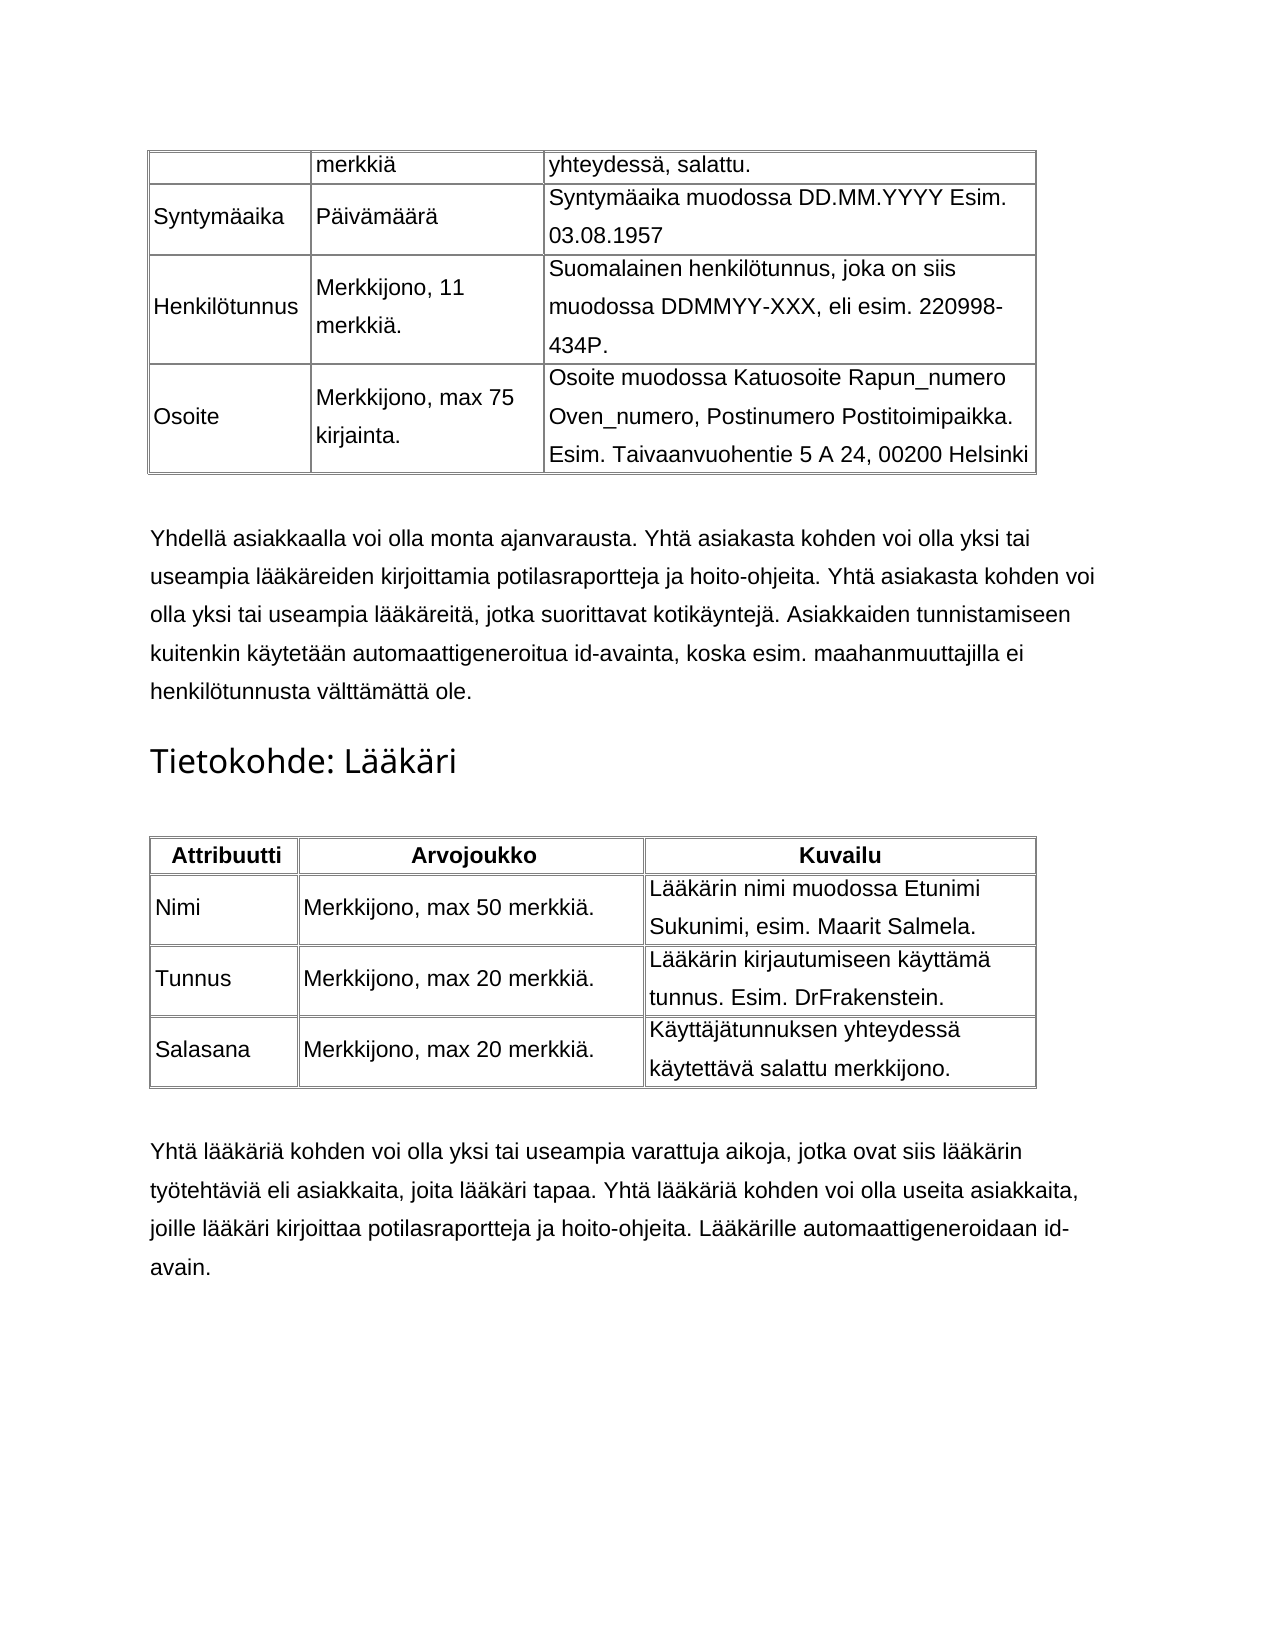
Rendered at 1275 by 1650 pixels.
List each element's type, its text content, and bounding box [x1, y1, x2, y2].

table_cell Nimi [151, 876, 297, 944]
table_cell Merkkijono, max 20 merkkiä. [300, 947, 643, 1015]
text Yhtä lääkäriä kohden voi olla yksi tai useampia varattuja aikoja, jotka ovat siis lääkärin työtehtäviä eli asiakkaita, joita lääkäri tapaa. Yhtä lääkäriä kohden voi olla useita asiakkaita, joille lääkäri kirjoittaa potilasraportteja ja hoito-ohjeita. Lääkärille automaattigeneroidaan id-avain. [150, 1139, 1125, 1280]
table_cell Käyttäjätunnuksen yhteydessä käytettävä salattu merkkijono. [646, 1018, 1035, 1086]
table_cell Salasana [151, 1018, 297, 1086]
table_cell Henkilötunnus [150, 256, 310, 363]
table_cell [150, 153, 310, 182]
table_cell Lääkärin kirjautumiseen käyttämä tunnus. Esim. DrFrakenstein. [646, 947, 1035, 1015]
table_cell merkkiä [312, 153, 543, 182]
table_cell Päivämäärä [312, 185, 543, 253]
table_cell Syntymäaika muodossa DD.MM.YYYY Esim. 03.08.1957 [545, 185, 1035, 253]
text Yhdellä asiakkaalla voi olla monta ajanvarausta. Yhtä asiakasta kohden voi olla yksi tai useampia lääkäreiden kirjoittamia potilasraportteja ja hoito-ohjeita. Yhtä asiakasta kohden voi olla yksi tai useampia lääkäreitä, jotka suorittavat kotikäyntejä. Asiakkaiden tunnistamiseen kuitenkin käytetään automaattigeneroitua id-avainta, koska esim. maahanmuuttajilla ei henkilötunnusta välttämättä ole. [150, 525, 1125, 705]
table_cell Merkkijono, 11 merkkiä. [312, 256, 543, 363]
table_cell Osoite [150, 365, 310, 472]
table_header Attribuutti [151, 839, 297, 873]
table_cell Merkkijono, max 75 kirjainta. [312, 365, 543, 472]
table_cell Suomalainen henkilötunnus, joka on siis muodossa DDMMYY-XXX, eli esim. 220998-434P. [545, 256, 1035, 363]
table_header Kuvailu [646, 839, 1035, 873]
subtitle Tietokohde: Lääkäri [150, 738, 1125, 784]
table_cell yhteydessä, salattu. [545, 153, 1035, 182]
table_header Arvojoukko [300, 839, 643, 873]
table_cell Tunnus [151, 947, 297, 1015]
table_cell Merkkijono, max 20 merkkiä. [300, 1018, 643, 1086]
table_cell Osoite muodossa Katuosoite Rapun_numero Oven_numero, Postinumero Postitoimipaikka. Esim. Taivaanvuohentie 5 A 24, 00200 Helsinki [545, 365, 1035, 472]
table_cell Merkkijono, max 50 merkkiä. [300, 876, 643, 944]
table_cell Lääkärin nimi muodossa Etunimi Sukunimi, esim. Maarit Salmela. [646, 876, 1035, 944]
table_cell Syntymäaika [150, 185, 310, 253]
